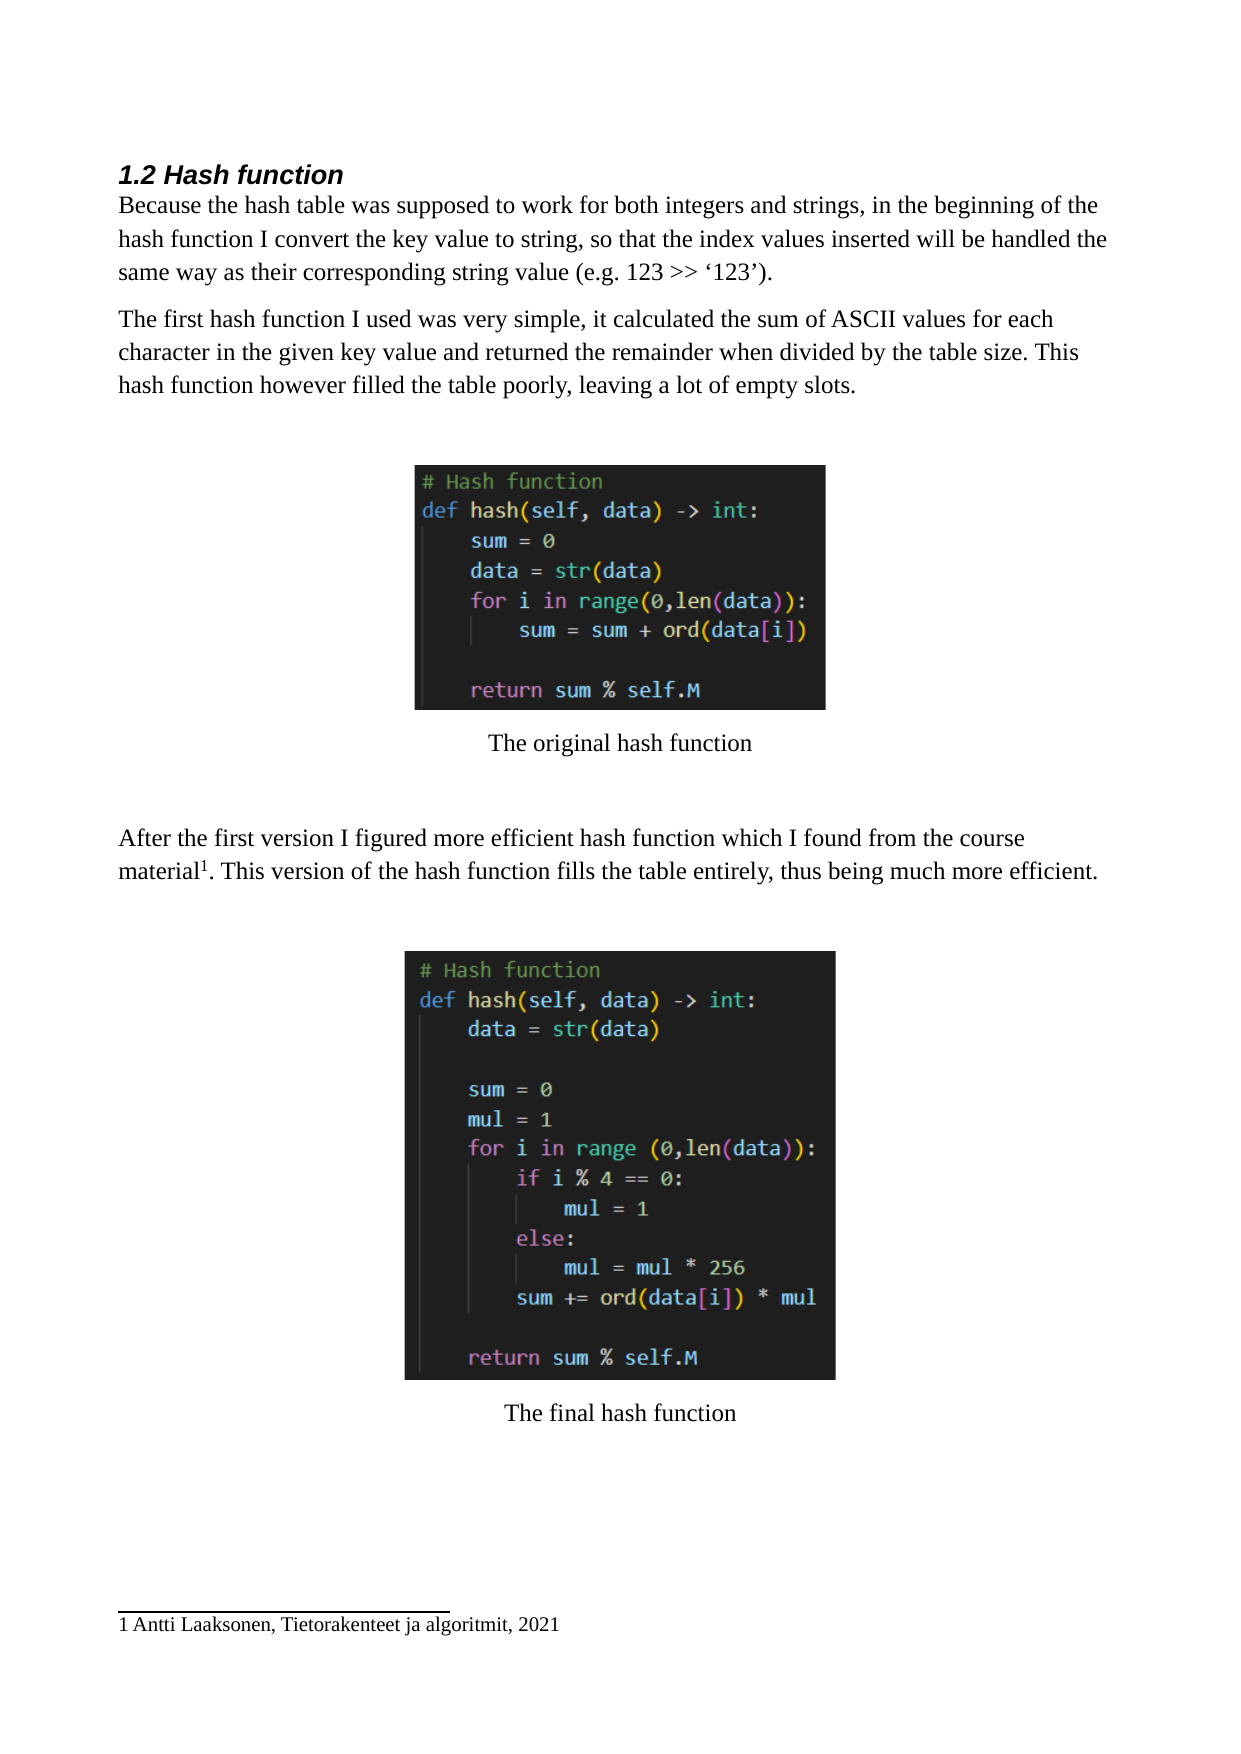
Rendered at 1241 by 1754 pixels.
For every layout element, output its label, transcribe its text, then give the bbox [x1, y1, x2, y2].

text Antti Laaksonen, Tietorakenteet ja algoritmit, 2021 [118, 1612, 1122, 1636]
text Because the hash table was supposed to work for both integers and strings, in the beginning of the hash function I convert the key value to string, so that the index values inserted will be handled the same way as their corresponding string value (e.g. 123 >> ‘123’). [118, 191, 1122, 285]
text The first hash function I used was very simple, it calculated the sum of ASCII values for each character in the given key value and returned the remainder when divided by the table size. This hash function however filled the table poorly, leaving a lot of empty slots. [118, 304, 1122, 399]
text The original hash function [118, 728, 1122, 757]
text After the first version I figured more efficient hash function which I found from the course material. This version of the hash function fills the table entirely, thus being much more efficient. [118, 823, 1122, 885]
text The final hash function [118, 1398, 1122, 1427]
subtitle 1.2 Hash function [118, 159, 1122, 191]
